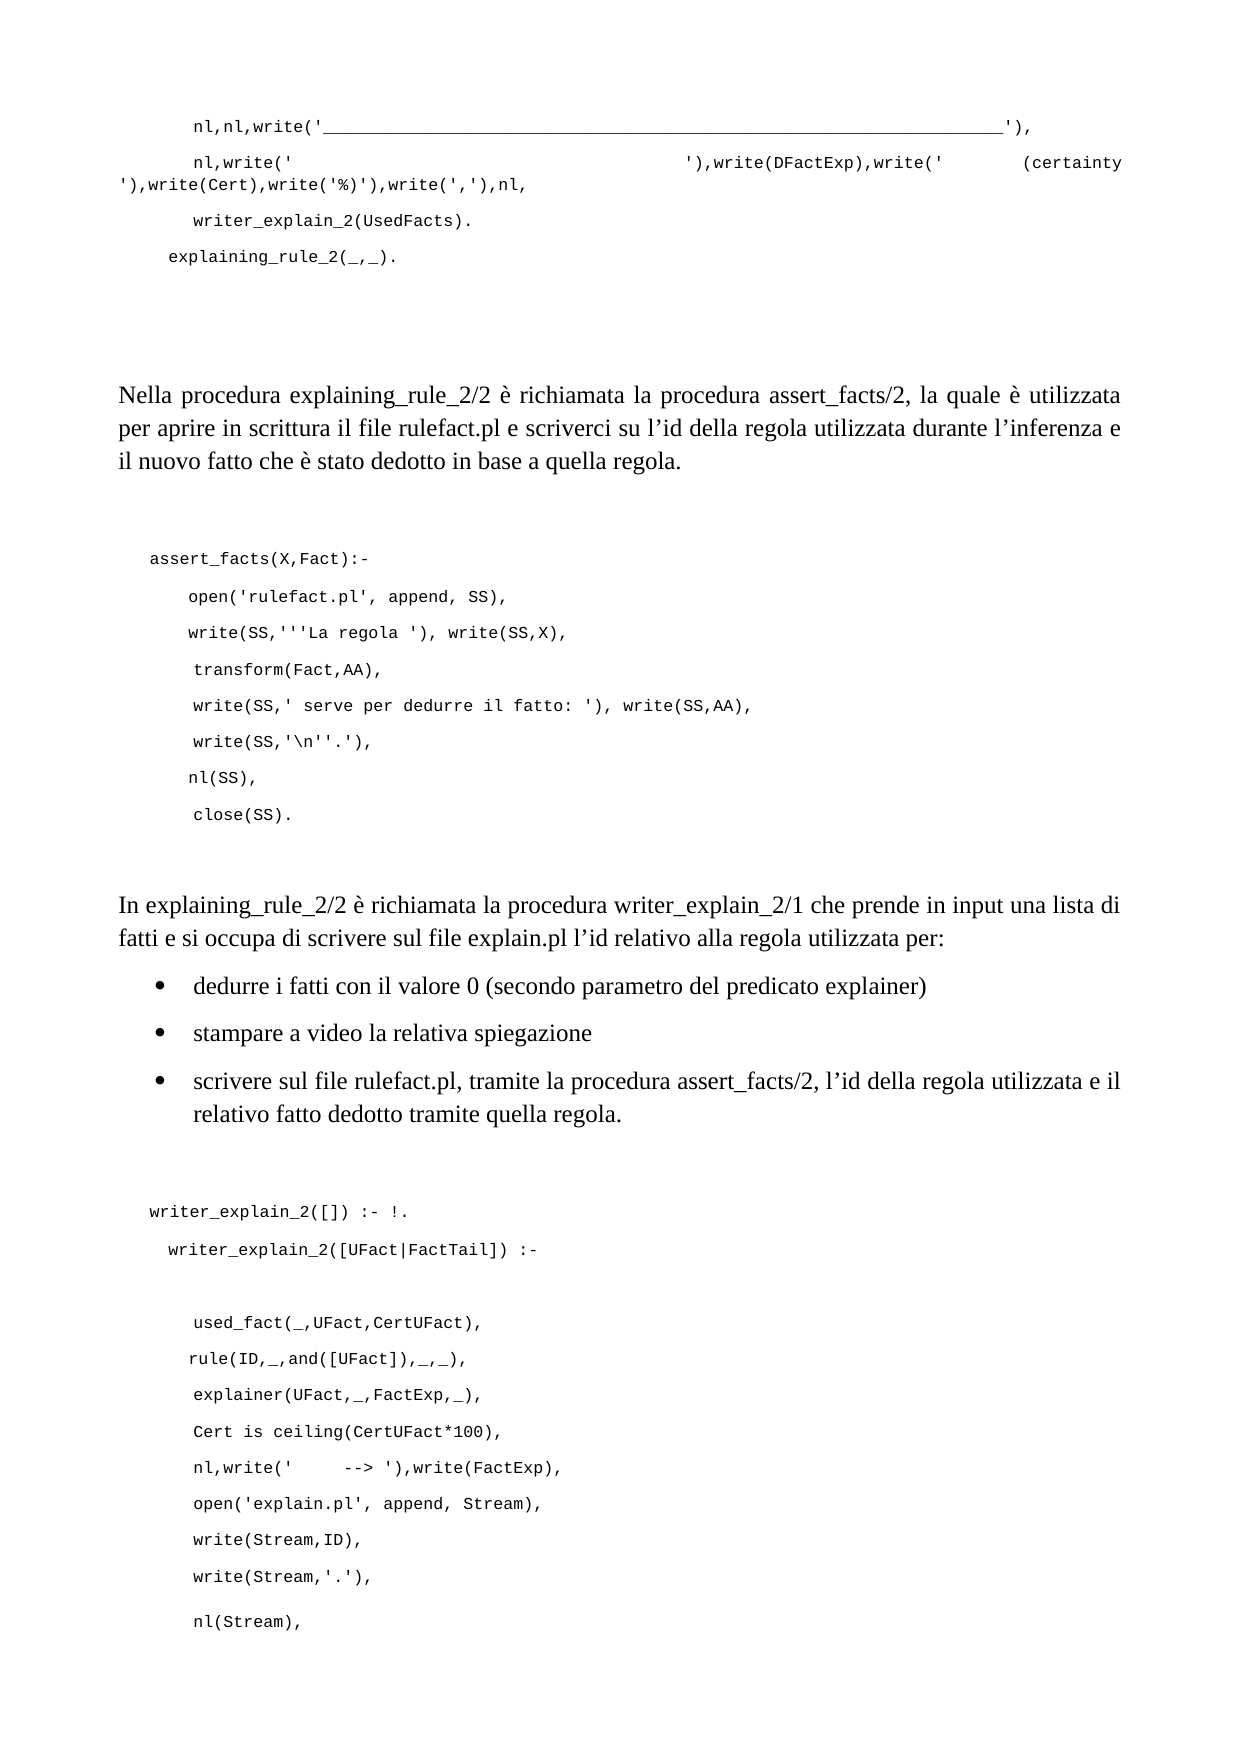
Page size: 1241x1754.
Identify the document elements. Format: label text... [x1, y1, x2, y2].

text write(Stream,'.'), [118, 1568, 1122, 1587]
text writer_explain_2([UFact|FactTail]) :- [118, 1242, 1122, 1261]
text write(Stream,ID), [118, 1532, 1122, 1551]
text transform(Fact,AA), [118, 661, 1122, 680]
text Nella procedura explaining_rule_2/2 è richiamata la procedura assert_facts/2, la quale è utilizzata per aprire in scrittura il file rulefact.pl e scriverci su l’id della regola utilizzata durante l’inferenza e il nuovo fatto che è stato dedotto in base a quella regola. [118, 380, 1122, 475]
list stampare a video la relativa spiegazione [156, 1018, 1122, 1047]
list scrivere sul file rulefact.pl, tramite la procedura assert_facts/2, l’id della regola utilizzata e il relativo fatto dedotto tramite quella regola. [156, 1066, 1122, 1128]
text write(SS,'''La regola '), write(SS,X), [118, 625, 1122, 644]
text nl,nl,write('____________________________________________________________________'), [118, 118, 1122, 137]
text nl,write(' --> '),write(FactExp), [118, 1459, 1122, 1478]
text writer_explain_2(UsedFacts). [118, 212, 1122, 231]
text nl(Stream), [118, 1604, 1122, 1633]
text close(SS). [118, 806, 1122, 825]
text explainer(UFact,_,FactExp,_), [118, 1387, 1122, 1406]
list dedurre i fatti con il valore 0 (secondo parametro del predicato explainer) [156, 971, 1122, 999]
text open('explain.pl', append, Stream), [118, 1496, 1122, 1514]
text write(SS,' serve per dedurre il fatto: '), write(SS,AA), [118, 698, 1122, 716]
text rule(ID,_,and([UFact]),_,_), [118, 1351, 1122, 1369]
text used_fact(_,UFact,CertUFact), [118, 1314, 1122, 1333]
text explaining_rule_2(_,_). [118, 248, 1122, 267]
text write(SS,'\n''.'), [118, 734, 1122, 753]
text nl,write(' '),write(DFactExp),write(' (certainty '),write(Cert),write('%)'),write(','),nl, [118, 154, 1122, 195]
text writer_explain_2([]) :- !. [118, 1194, 1122, 1223]
text open('rulefact.pl', append, SS), [118, 589, 1122, 608]
text Cert is ceiling(CertUFact*100), [118, 1423, 1122, 1442]
text nl(SS), [118, 770, 1122, 789]
text In explaining_rule_2/2 è richiamata la procedura writer_explain_2/1 che prende in input una lista di fatti e si occupa di scrivere sul file explain.pl l’id relativo alla regola utilizzata per: [118, 890, 1122, 952]
text assert_facts(X,Fact):- [118, 541, 1122, 570]
